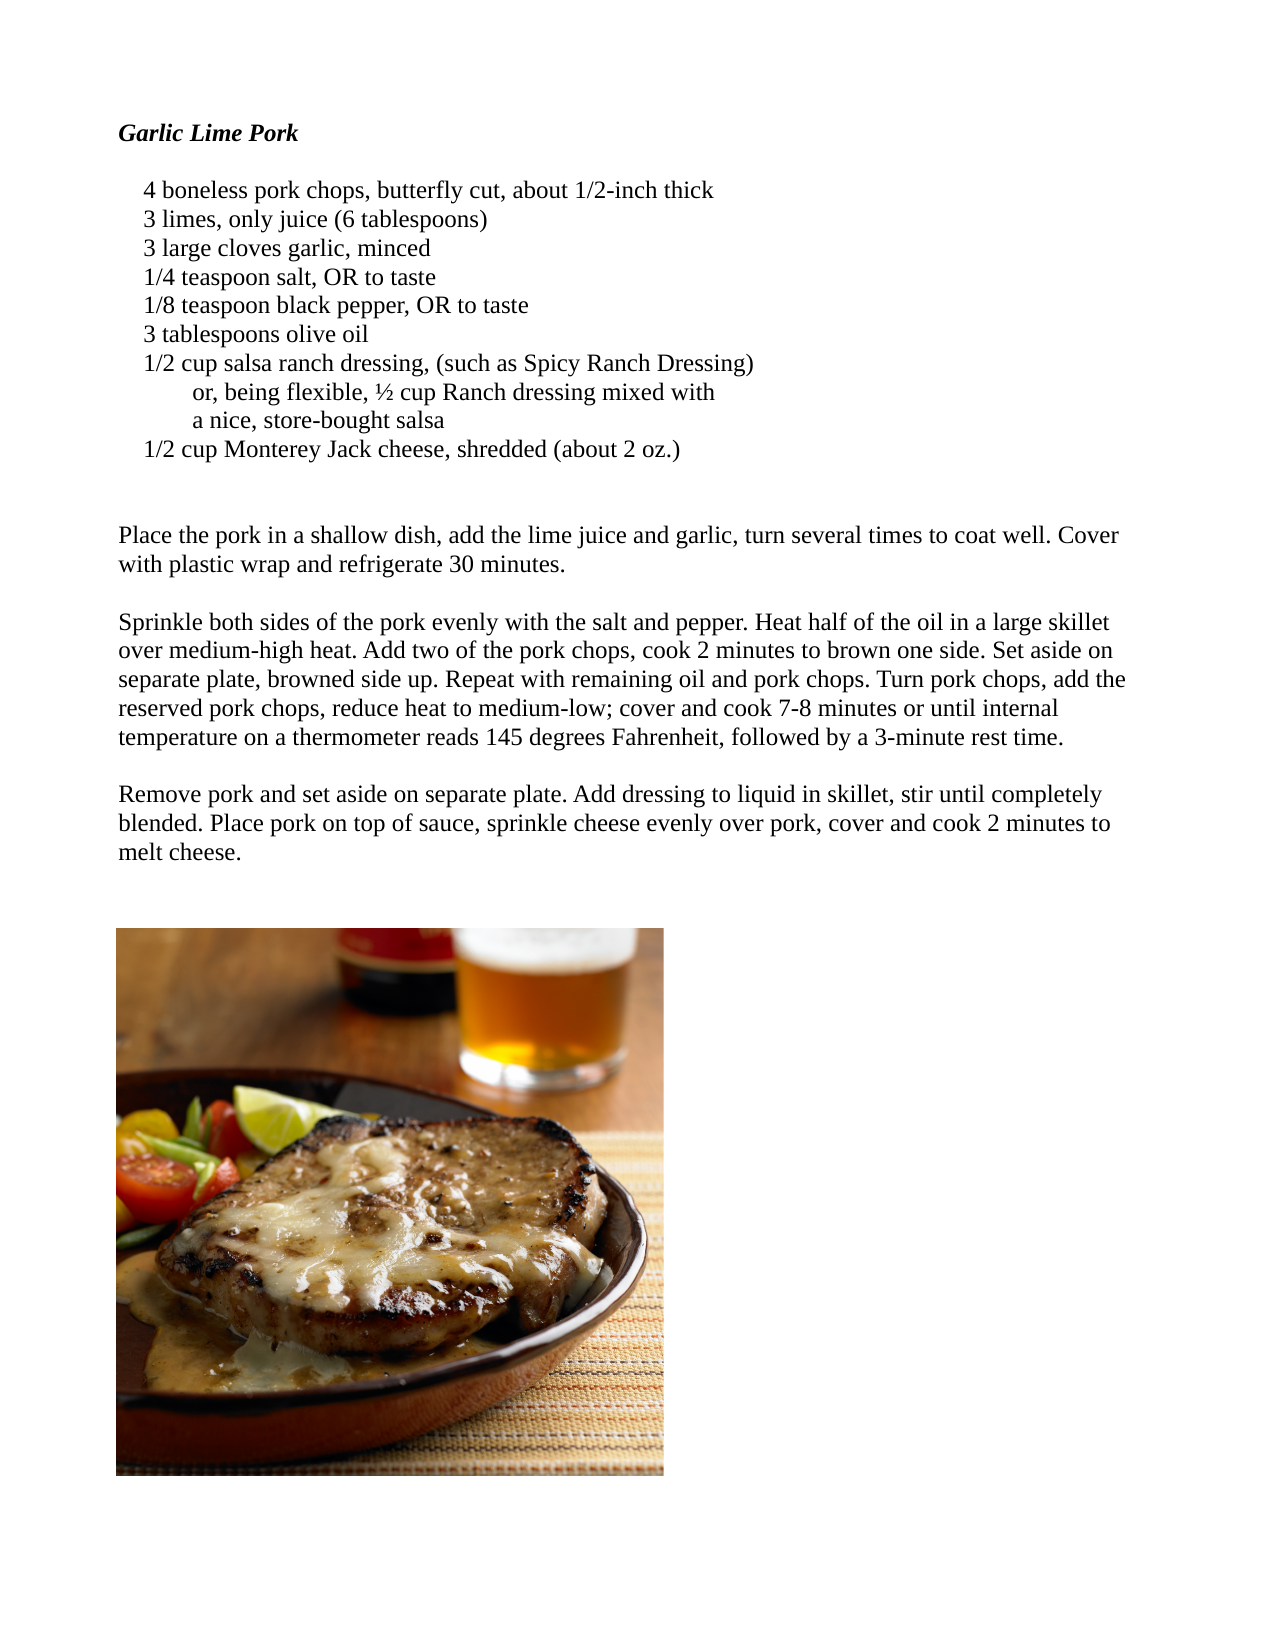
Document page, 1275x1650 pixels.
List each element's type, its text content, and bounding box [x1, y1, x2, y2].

text or, being flexible, ½ cup Ranch dressing mixed with [118, 377, 1157, 406]
picture [116, 928, 664, 1476]
text Sprinkle both sides of the pork evenly with the salt and pepper. Heat half of the oil in a large skillet over medium-high heat. Add two of the pork chops, cook 2 minutes to brown one side. Set aside on separate plate, browned side up. Repeat with remaining oil and pork chops. Turn pork chops, add the reserved pork chops, reduce heat to medium-low; cover and cook 7-8 minutes or until internal temperature on a thermometer reads 145 degrees Fahrenheit, followed by a 3-minute rest time. [118, 607, 1157, 751]
text 3 large cloves garlic, minced [118, 233, 1157, 262]
text 1/2 cup Monterey Jack cheese, shredded (about 2 oz.) [118, 434, 1157, 463]
text 4 boneless pork chops, butterfly cut, about 1/2-inch thick [118, 176, 1157, 204]
text 1/2 cup salsa ranch dressing, (such as Spicy Ranch Dressing) [118, 348, 1157, 377]
text 1/4 teaspoon salt, OR to taste [118, 262, 1157, 291]
text 3 limes, only juice (6 tablespoons) [118, 204, 1157, 233]
text Place the pork in a shallow dish, add the lime juice and garlic, turn several times to coat well. Cover with plastic wrap and refrigerate 30 minutes. [118, 521, 1157, 578]
text 3 tablespoons olive oil [118, 319, 1157, 348]
text Remove pork and set aside on separate plate. Add dressing to liquid in skillet, stir until completely blended. Place pork on top of sauce, sprinkle cheese evenly over pork, cover and cook 2 minutes to melt cheese. [118, 779, 1157, 866]
text Garlic Lime Pork [118, 118, 1157, 147]
text a nice, store-bought salsa [118, 406, 1157, 434]
text 1/8 teaspoon black pepper, OR to taste [118, 291, 1157, 319]
